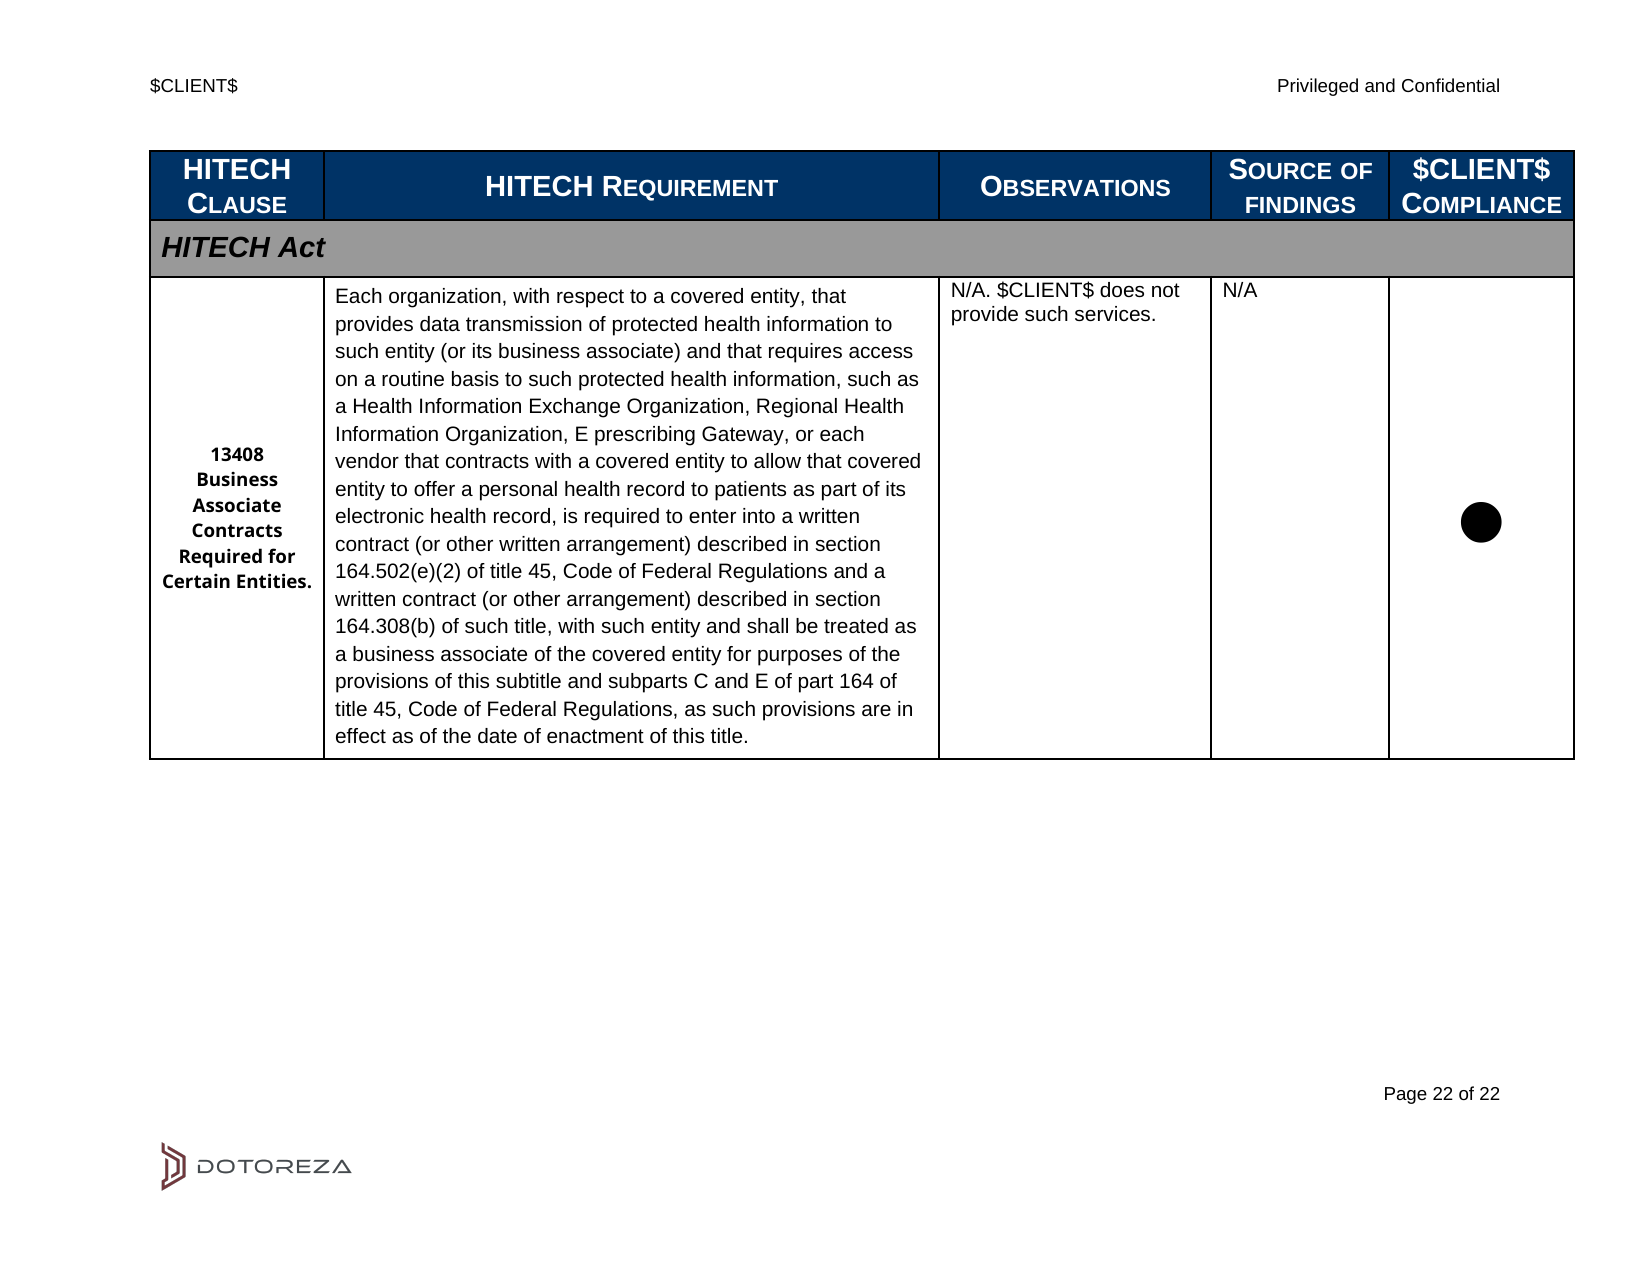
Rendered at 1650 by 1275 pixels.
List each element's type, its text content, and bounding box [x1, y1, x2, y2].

table_header Observations [940, 152, 1210, 219]
table_cell HITECH Act [151, 221, 1573, 276]
table_header HITECH Requirement [325, 152, 938, 219]
table_cell N/A. $CLIENT$ does not provide such services. [940, 278, 1210, 758]
table_header $CLIENT$ Compliance [1390, 152, 1573, 219]
table_cell • [1390, 278, 1573, 758]
table_cell 13408 Business Associate Contracts Required for Certain Entities. [151, 278, 323, 758]
table_cell N/A [1212, 278, 1388, 758]
table_header Source of findings [1212, 152, 1388, 219]
table_header HITECH Clause [151, 152, 323, 219]
table_cell Each organization, with respect to a covered entity, that provides data transmission of protected health information to such entity (or its business associate) and that requires access on a routine basis to such protected health information, such as a Health Information Exchange Organization, Regional Health Information Organization, E prescribing Gateway, or each vendor that contracts with a covered entity to allow that covered entity to offer a personal health record to patients as part of its electronic health record, is required to enter into a written contract (or other written arrangement) described in section 164.502(e)(2) of title 45, Code of Federal Regulations and a written contract (or other arrangement) described in section 164.308(b) of such title, with such entity and shall be treated as a business associate of the covered entity for purposes of the provisions of this subtitle and subparts C and E of part 164 of title 45, Code of Federal Regulations, as such provisions are in effect as of the date of enactment of this title. [325, 278, 938, 758]
